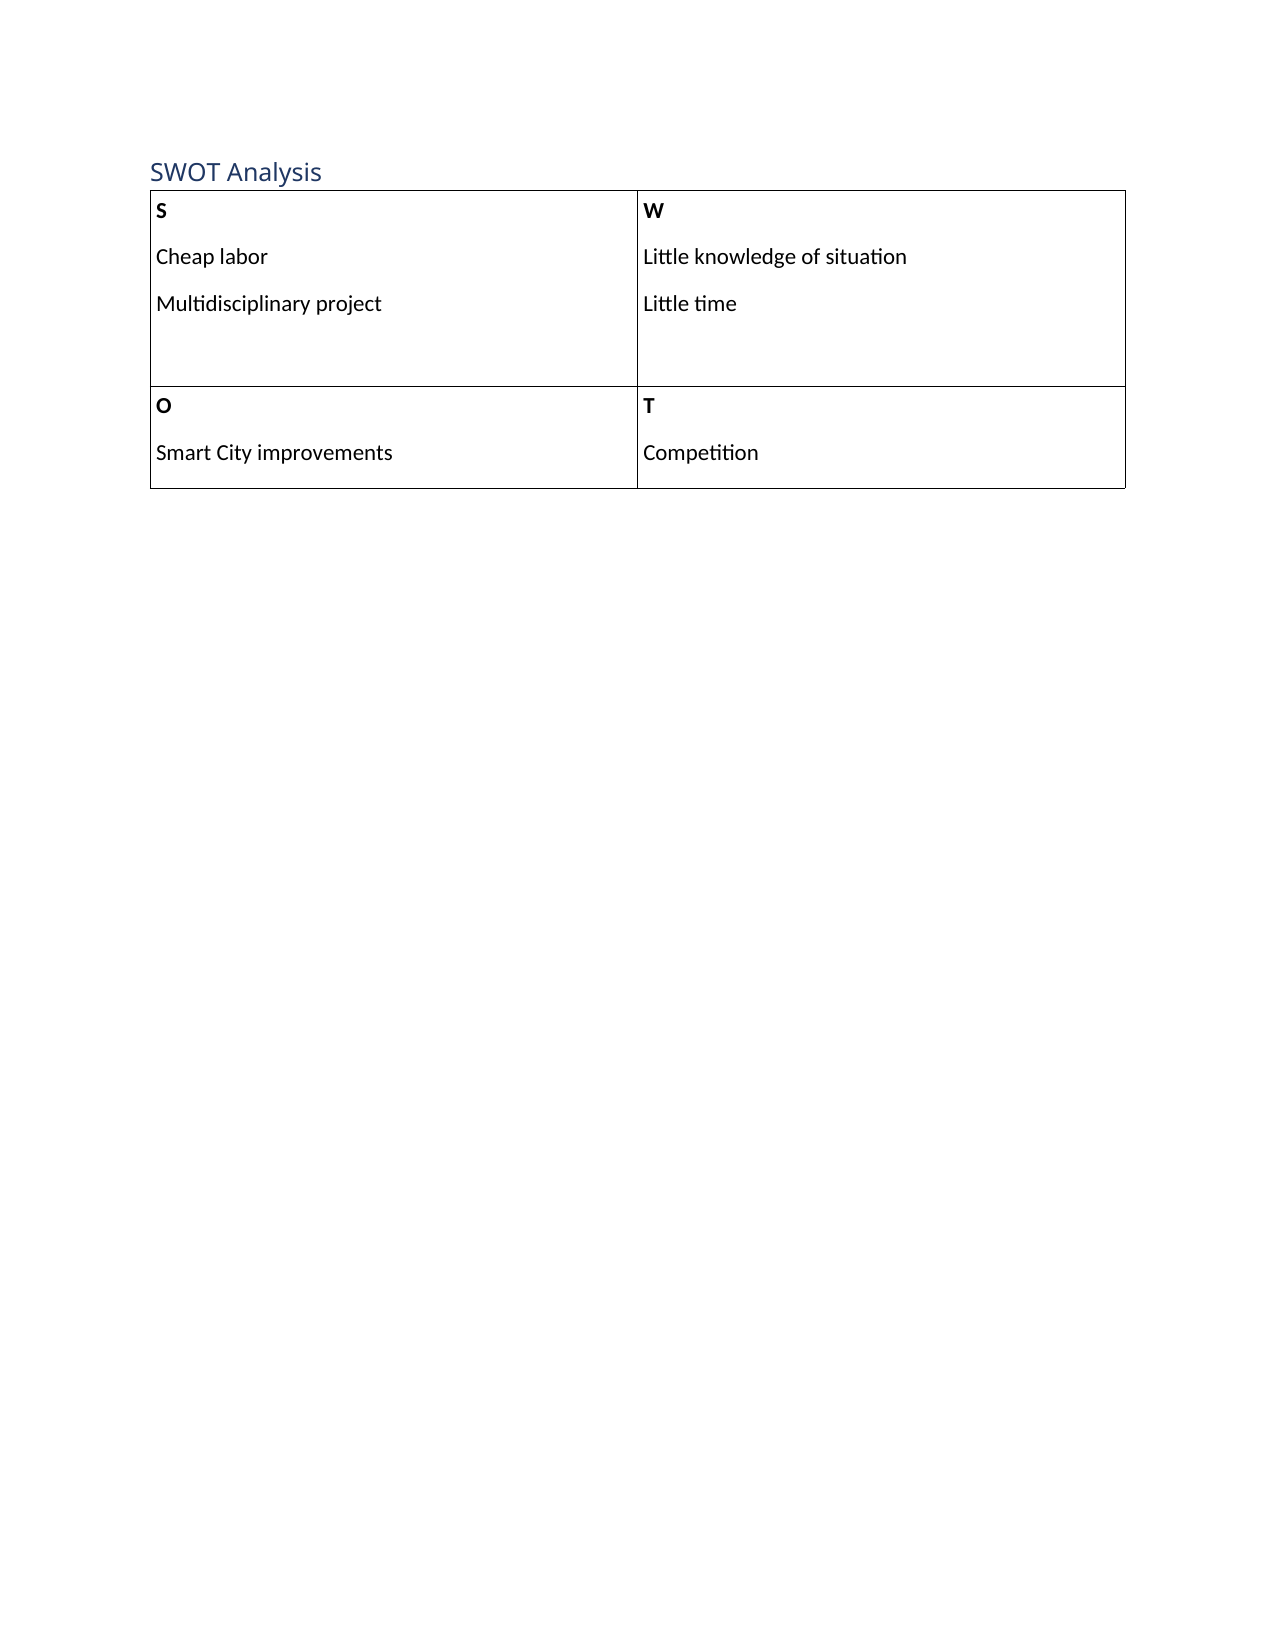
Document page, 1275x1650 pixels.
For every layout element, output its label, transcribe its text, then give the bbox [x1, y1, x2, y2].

subtitle SWOT Analysis [150, 154, 1125, 188]
table_cell O Smart City improvements [151, 387, 637, 488]
table_cell T Competition [638, 387, 1125, 488]
table_header S Cheap labor Multidisciplinary project [151, 191, 637, 386]
table_header W Little knowledge of situation Little time [638, 191, 1125, 386]
